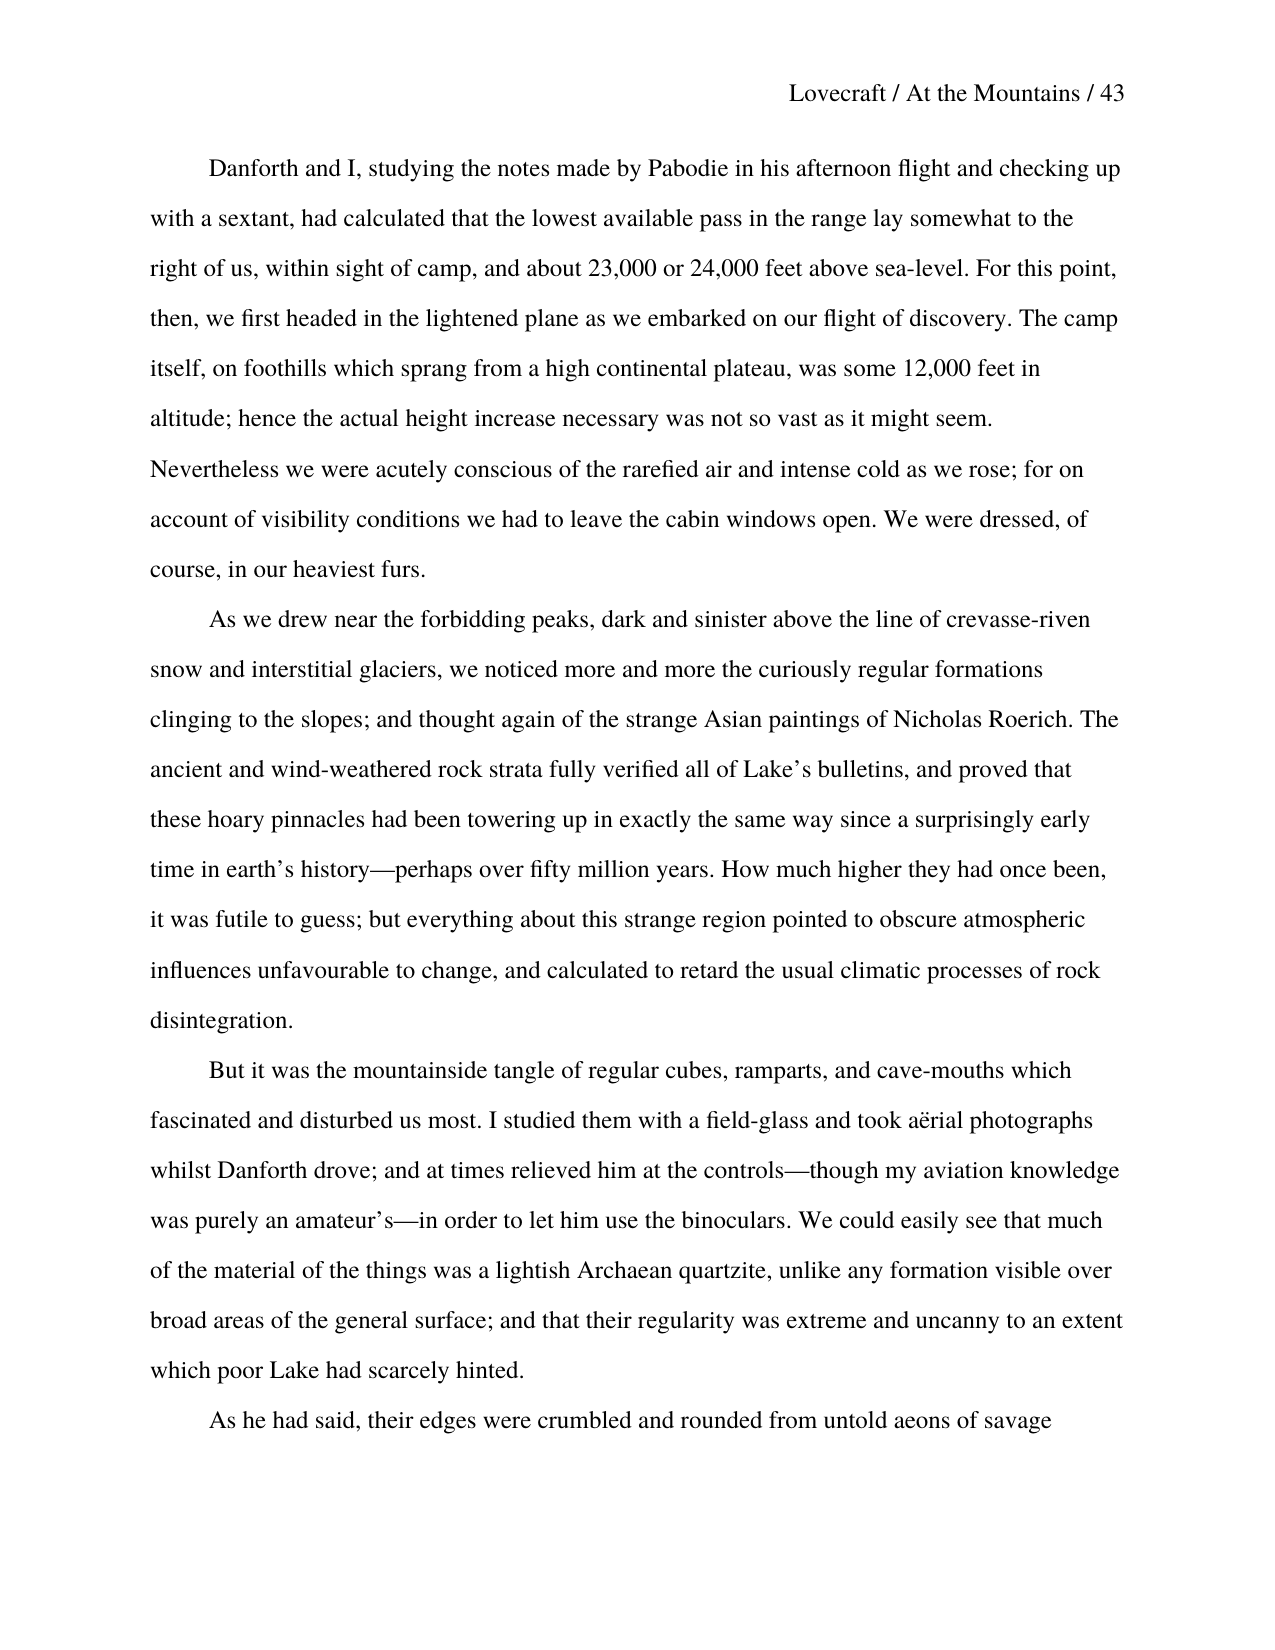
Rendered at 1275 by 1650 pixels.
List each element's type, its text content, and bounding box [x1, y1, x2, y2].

text As we drew near the forbidding peaks, dark and sinister above the line of crevasse-riven snow and interstitial glaciers, we noticed more and more the curiously regular formations clinging to the slopes; and thought again of the strange Asian paintings of Nicholas Roerich. The ancient and wind-weathered rock strata fully verified all of Lake’s bulletins, and proved that these hoary pinnacles had been towering up in exactly the same way since a surprisingly early time in earth’s history—perhaps over fifty million years. How much higher they had once been, it was futile to guess; but everything about this strange region pointed to obscure atmospheric influences unfavourable to change, and calculated to retard the usual climatic processes of rock disintegration. [150, 601, 1125, 1035]
text Danforth and I, studying the notes made by Pabodie in his afternoon flight and checking up with a sextant, had calculated that the lowest available pass in the range lay somewhat to the right of us, within sight of camp, and about 23,000 or 24,000 feet above sea-level. For this point, then, we first headed in the lightened plane as we embarked on our flight of discovery. The camp itself, on foothills which sprang from a high continental plateau, was some 12,000 feet in altitude; hence the actual height increase necessary was not so vast as it might seem. Nevertheless we were acutely conscious of the rarefied air and intense cold as we rose; for on account of visibility conditions we had to leave the cabin windows open. We were dressed, of course, in our heaviest furs. [150, 150, 1125, 584]
text But it was the mountainside tangle of regular cubes, ramparts, and cave-mouths which fascinated and disturbed us most. I studied them with a field-glass and took aërial photographs whilst Danforth drove; and at times relieved him at the controls—though my aviation knowledge was purely an amateur’s—in order to let him use the binoculars. We could easily see that much of the material of the things was a lightish Archaean quartzite, unlike any formation visible over broad areas of the general surface; and that their regularity was extreme and uncanny to an extent which poor Lake had scarcely hinted. [150, 1052, 1125, 1386]
text As he had said, their edges were crumbled and rounded from untold aeons of savage [150, 1403, 1125, 1436]
